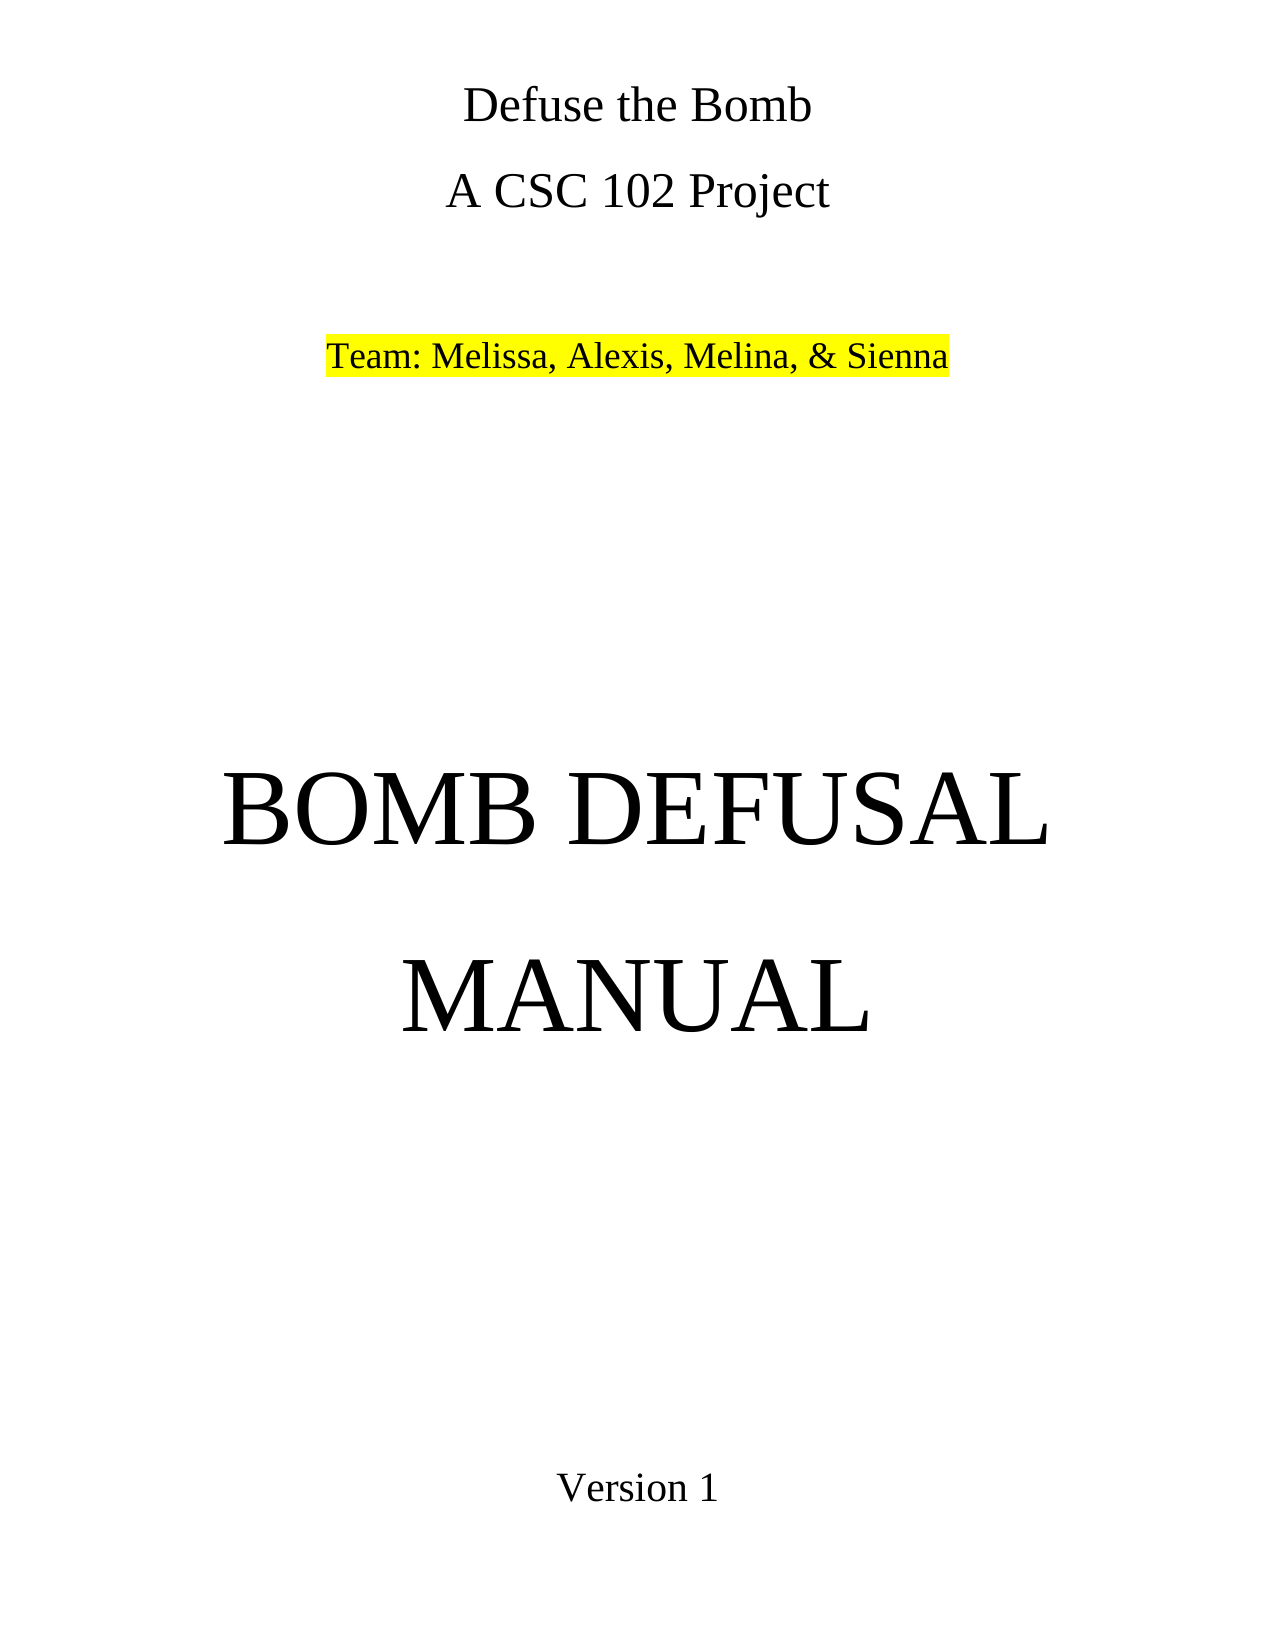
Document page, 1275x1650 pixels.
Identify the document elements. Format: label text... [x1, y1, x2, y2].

text BOMB DEFUSAL MANUAL [150, 743, 1125, 1055]
text Version 1 [150, 1462, 1125, 1510]
text Defuse the Bomb [150, 75, 1125, 132]
text A CSC 102 Project [150, 161, 1125, 219]
text Team: Melissa, Alexis, Melina, & Sienna [150, 334, 1125, 377]
